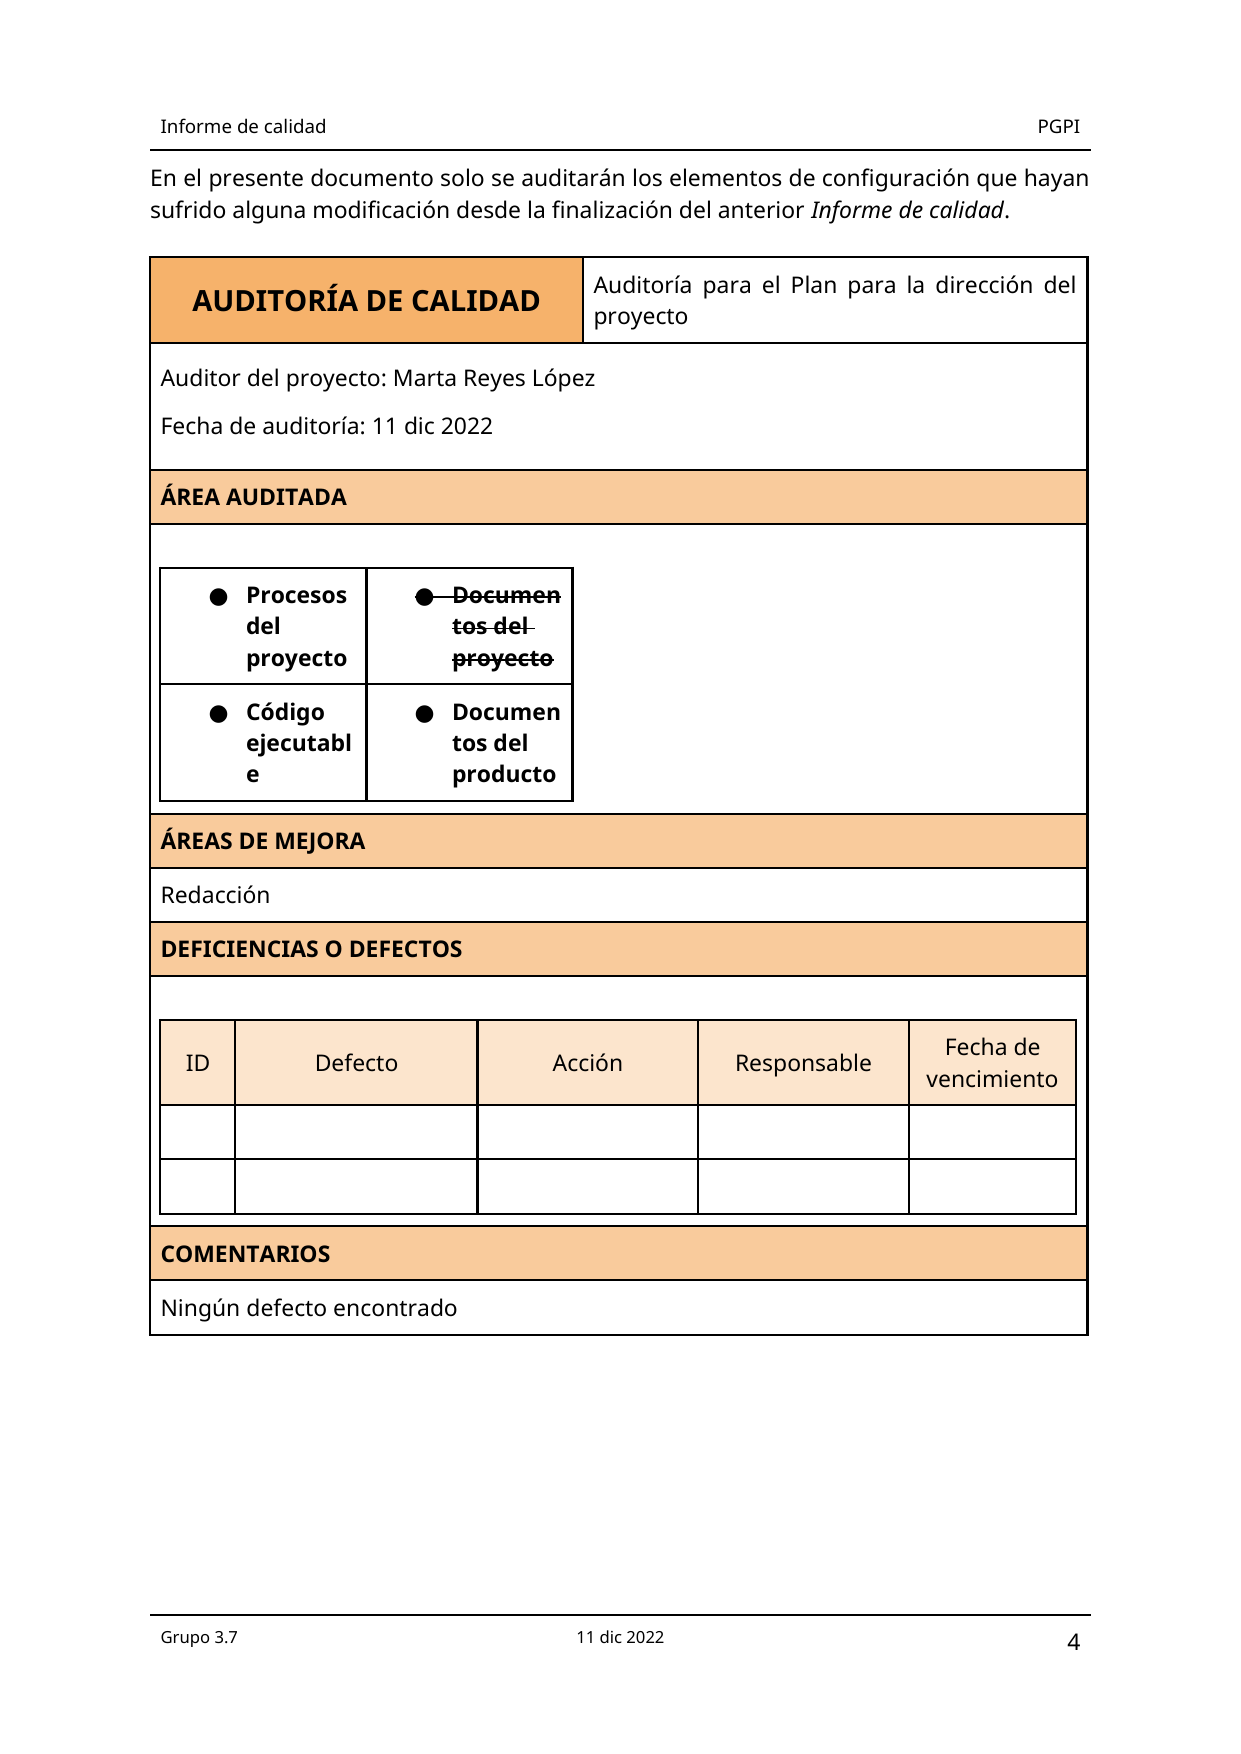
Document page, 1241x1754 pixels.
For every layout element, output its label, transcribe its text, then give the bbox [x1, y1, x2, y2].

table_cell [910, 1106, 1075, 1158]
table_header Fecha de vencimiento [910, 1021, 1075, 1104]
table_header Defecto [236, 1021, 476, 1104]
table_cell Redacción [151, 869, 1086, 921]
table_cell Código ejecutable [161, 685, 365, 800]
table_header Auditoría para el Plan para la dirección del proyecto [584, 258, 1086, 342]
table_cell [699, 1160, 908, 1212]
table_header Responsable [699, 1021, 908, 1104]
table_header Procesos del proyecto [161, 569, 365, 683]
table_header ID [161, 1021, 234, 1104]
table_cell [236, 1106, 476, 1158]
table_cell [699, 1106, 908, 1158]
table_cell [161, 1106, 234, 1158]
table_cell [479, 1160, 697, 1212]
table_cell [151, 525, 1086, 812]
table_cell [151, 977, 1086, 1225]
table_header Documentos del proyecto [368, 569, 571, 683]
table_cell ÁREA AUDITADA [151, 471, 1086, 523]
table_cell Documentos del producto [368, 685, 571, 800]
table_cell COMENTARIOS [151, 1227, 1086, 1279]
table_cell [161, 1160, 234, 1212]
table_cell [910, 1160, 1075, 1212]
table_cell Auditor del proyecto: Marta Reyes López Fecha de auditoría: 11 dic 2022 [151, 344, 1086, 469]
table_cell ÁREAS DE MEJORA [151, 815, 1086, 867]
table_cell DEFICIENCIAS O DEFECTOS [151, 923, 1086, 975]
table_cell [479, 1106, 697, 1158]
table_header AUDITORÍA DE CALIDAD [151, 258, 582, 342]
table_header Acción [479, 1021, 697, 1104]
table_cell Ningún defecto encontrado [151, 1281, 1086, 1333]
subtitle En el presente documento solo se auditarán los elementos de configuración que hayan sufrido alguna modificación desde la finalización del anterior Informe de calidad. [150, 162, 1090, 225]
table_cell [236, 1160, 476, 1212]
